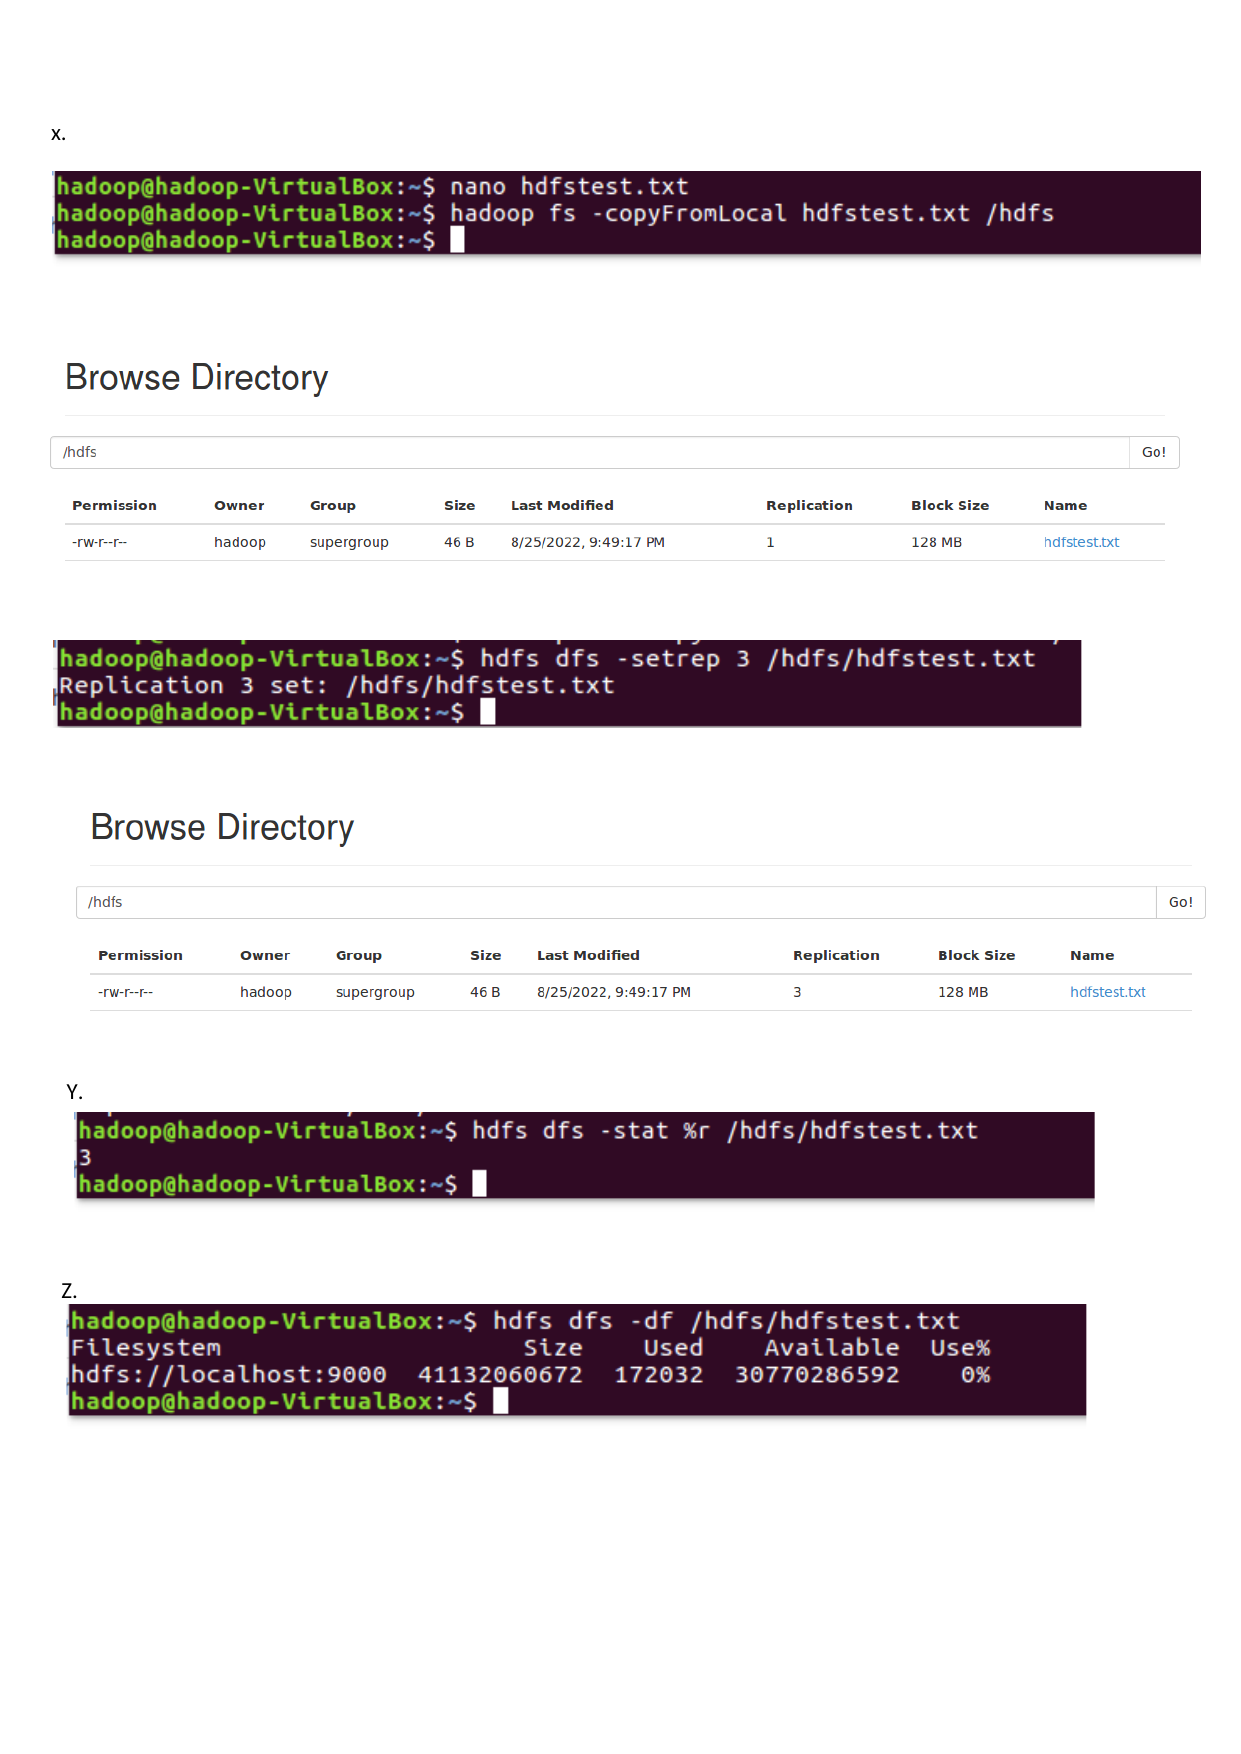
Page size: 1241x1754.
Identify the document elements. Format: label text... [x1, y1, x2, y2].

picture [52, 171, 1201, 267]
picture [74, 1112, 1095, 1219]
text Z. [41, 1276, 1212, 1304]
picture [53, 640, 1082, 728]
picture [57, 787, 1230, 1020]
picture [66, 1304, 1087, 1444]
text x. [41, 118, 1212, 146]
picture [40, 323, 1213, 568]
text Y. [41, 1077, 1212, 1105]
